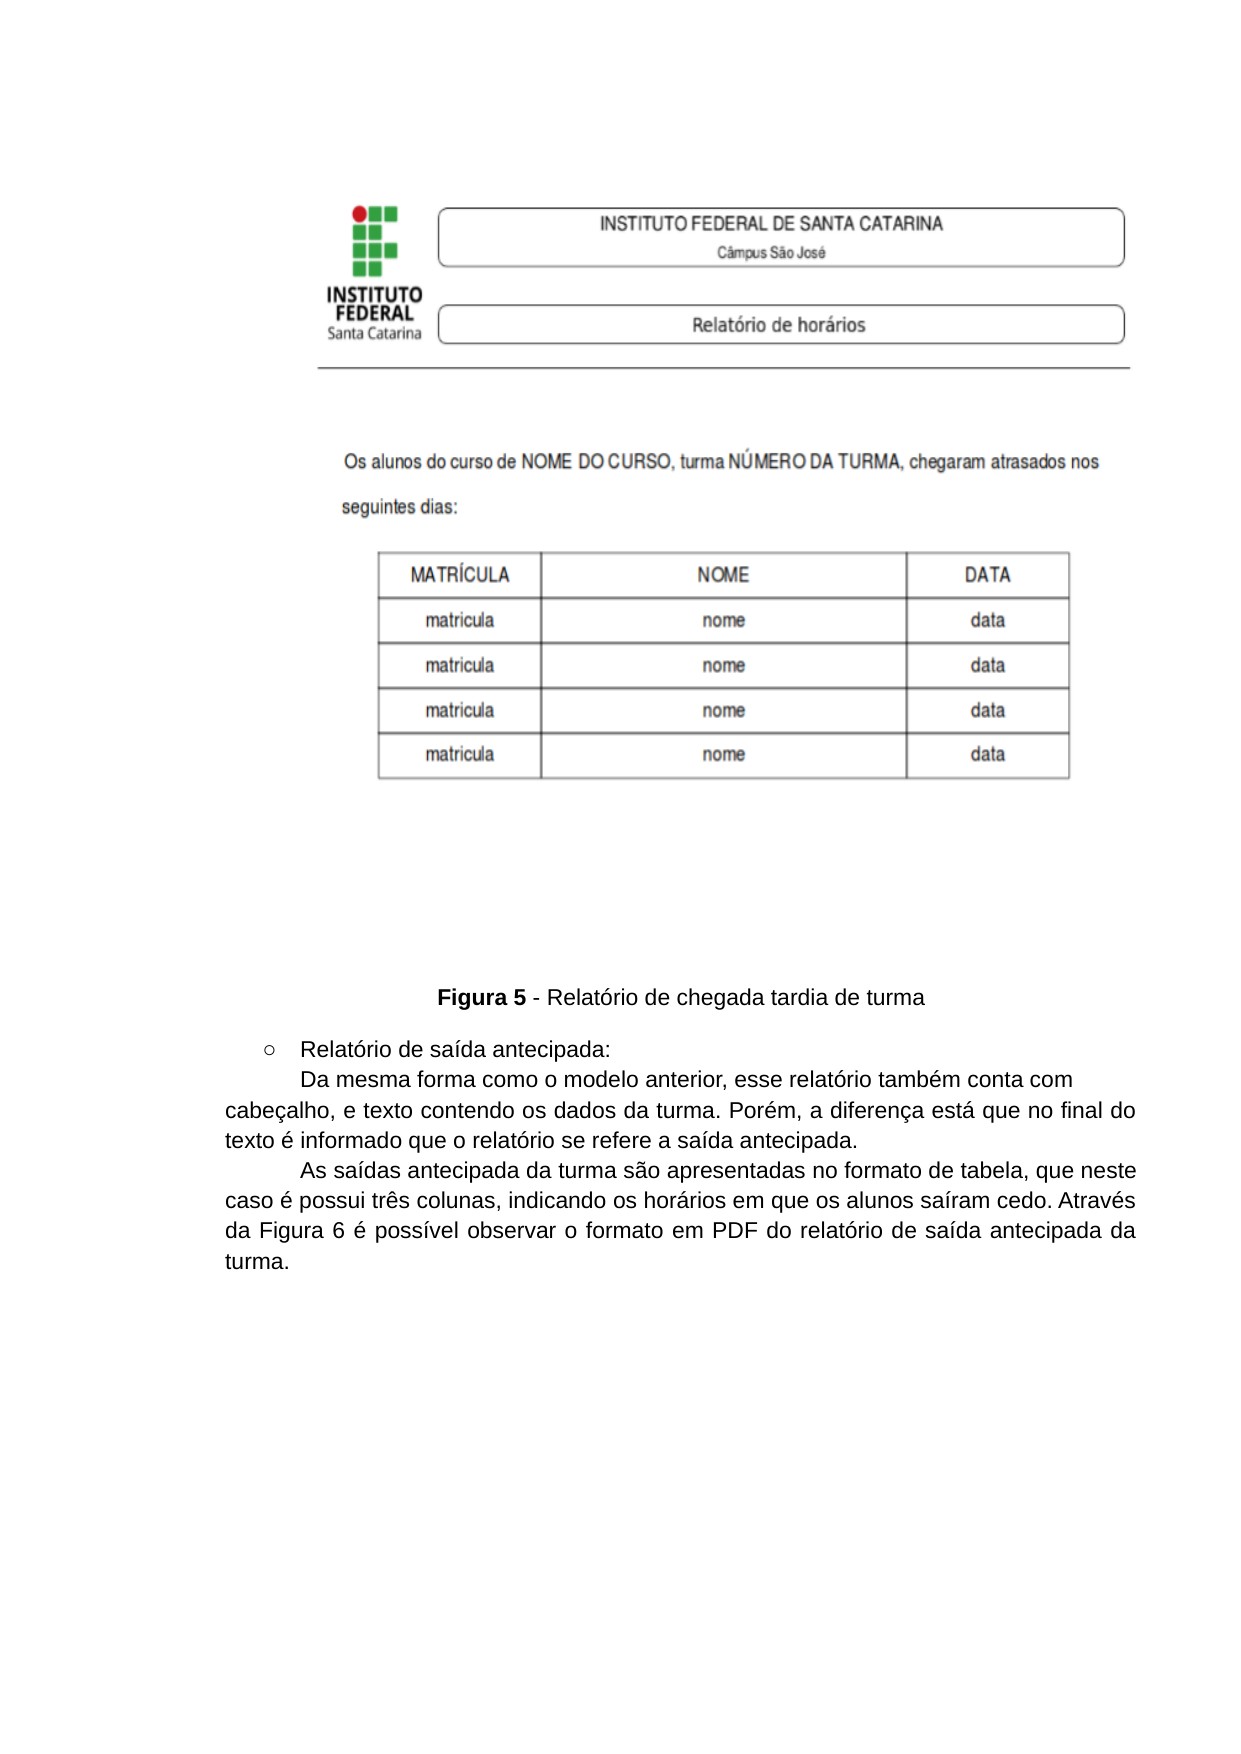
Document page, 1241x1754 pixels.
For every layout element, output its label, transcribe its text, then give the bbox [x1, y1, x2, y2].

text cabeçalho, e texto contendo os dados da turma. Porém, a diferença está que no final do texto é informado que o relatório se refere a saída antecipada. [225, 1097, 1137, 1153]
text As saídas antecipada da turma são apresentadas no formato de tabela, que neste caso é possui três colunas, indicando os horários em que os alunos saíram cedo. Através da Figura 6 é possível observar o formato em PDF do relatório de saída antecipada da turma. [225, 1157, 1137, 1274]
picture [300, 150, 1151, 980]
text Figura 5 - Relatório de chegada tardia de turma [150, 983, 1137, 1010]
list Relatório de saída antecipada: [262, 1036, 1137, 1063]
text Da mesma forma como o modelo anterior, esse relatório também conta com [225, 1066, 1137, 1093]
